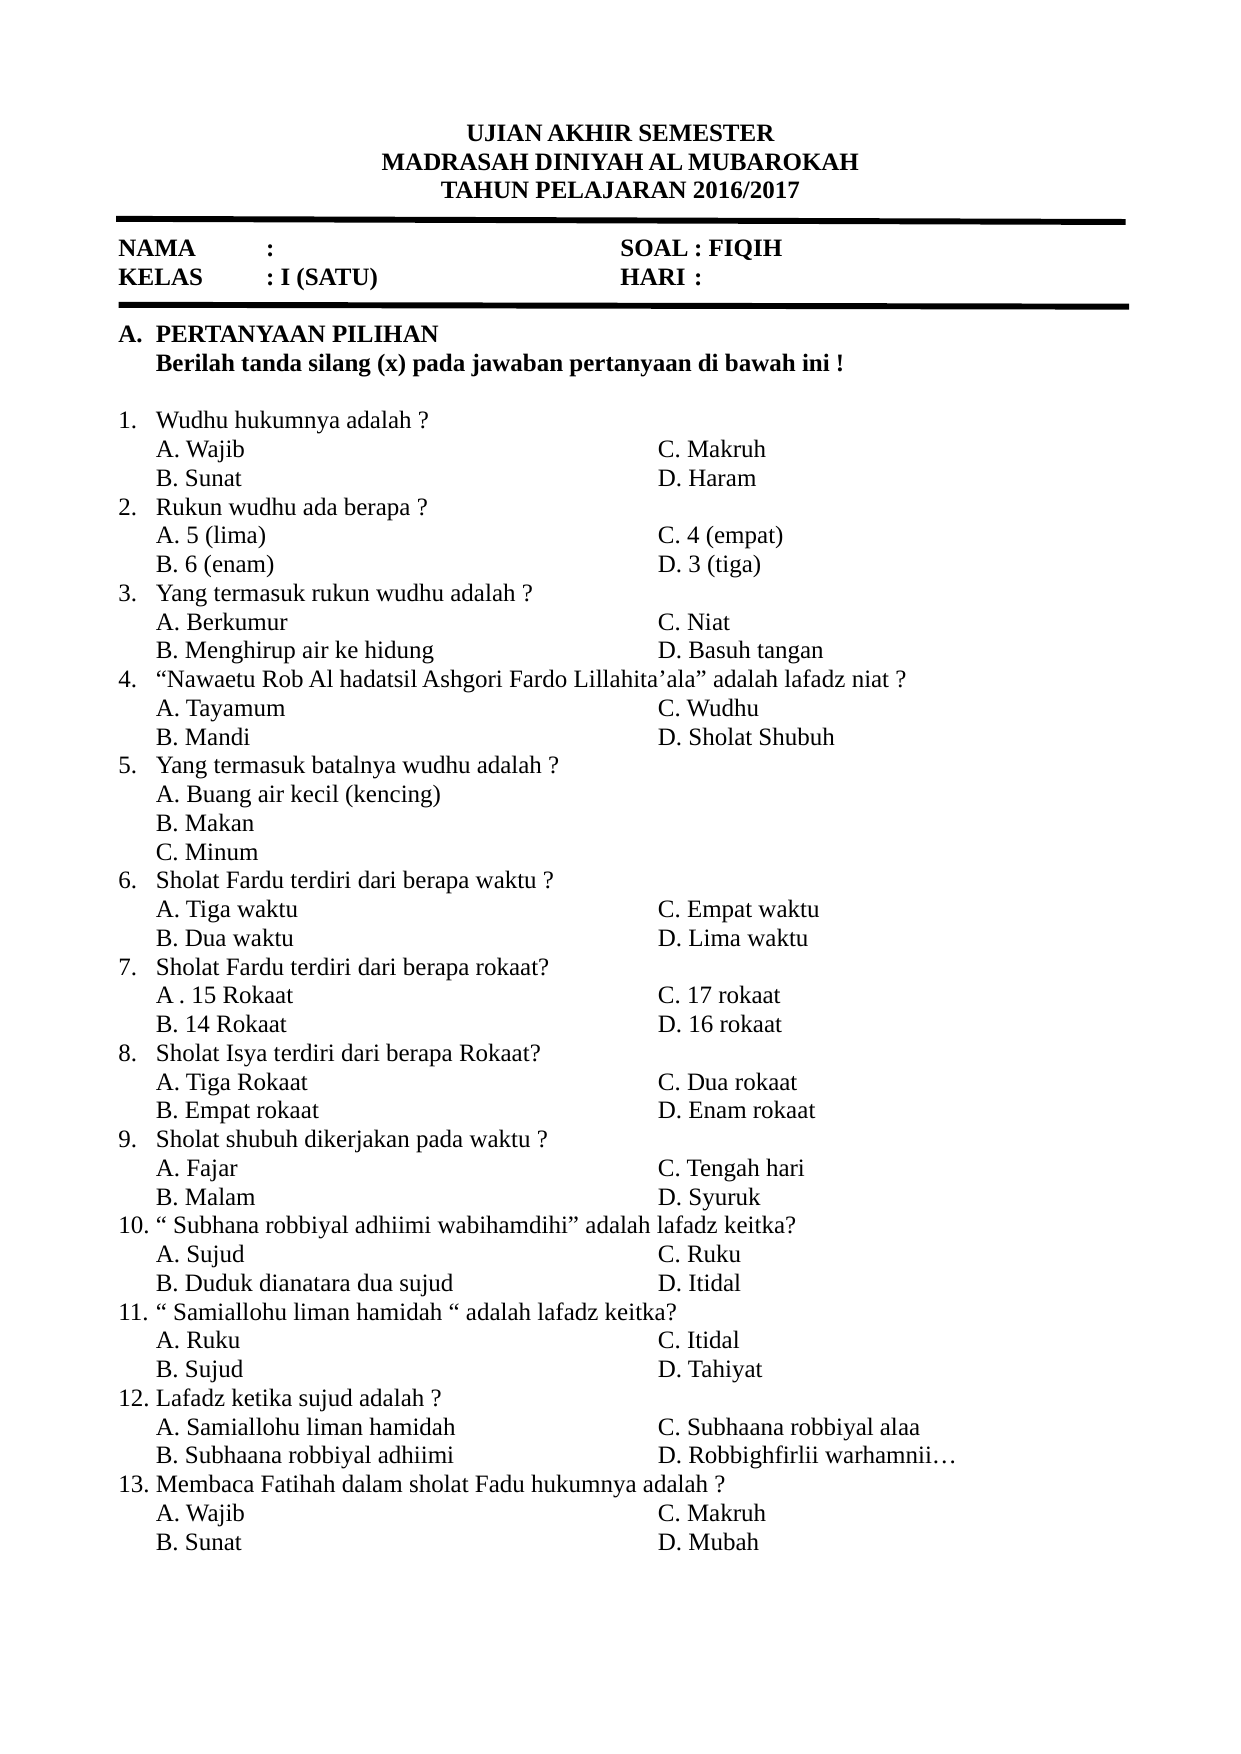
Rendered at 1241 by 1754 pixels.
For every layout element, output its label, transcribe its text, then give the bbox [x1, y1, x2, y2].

text D. Itidal [620, 1268, 1122, 1297]
text D. Robbighfirlii warhamnii… [620, 1441, 1122, 1469]
text MADRASAH DINIYAH AL MUBAROKAH [118, 147, 1122, 176]
text 6. Sholat Fardu terdiri dari berapa waktu ? [118, 866, 1122, 894]
text B. Menghirup air ke hidung [118, 636, 620, 664]
text A. Sujud [118, 1239, 620, 1268]
text A . 15 Rokaat [118, 981, 620, 1009]
text C. Tengah hari [620, 1153, 1122, 1182]
text 2. Rukun wudhu ada berapa ? [118, 492, 1122, 521]
text HARI : [620, 262, 1122, 291]
text B. Sunat [118, 1527, 620, 1556]
text D. Sholat Shubuh [620, 722, 1122, 751]
text D. Tahiyat [620, 1354, 1122, 1383]
text B. Dua waktu [118, 923, 620, 952]
text NAMA : [118, 233, 620, 262]
text B. Empat rokaat [118, 1096, 620, 1124]
text B. Sujud [118, 1354, 620, 1383]
text 3. Yang termasuk rukun wudhu adalah ? [118, 578, 1122, 607]
text B. 14 Rokaat [118, 1009, 620, 1038]
text A. Samiallohu liman hamidah [118, 1412, 620, 1441]
text D. 3 (tiga) [620, 549, 1122, 578]
text Berilah tanda silang (x) pada jawaban pertanyaan di bawah ini ! [118, 348, 1122, 377]
text B. Sunat [118, 463, 620, 492]
text 7. Sholat Fardu terdiri dari berapa rokaat? [118, 952, 1122, 981]
text B. Malam [118, 1182, 620, 1211]
text B. Makan [118, 808, 1122, 837]
text B. Subhaana robbiyal adhiimi [118, 1441, 620, 1469]
text D. Lima waktu [620, 923, 1122, 952]
text A. Ruku [118, 1326, 620, 1354]
text A. Tiga Rokaat [118, 1067, 620, 1096]
text A. Wajib [118, 1498, 620, 1527]
text A. Wajib [118, 434, 620, 463]
text B. Mandi [118, 722, 620, 751]
text A. Buang air kecil (kencing) [118, 779, 1122, 808]
text A. Tiga waktu [118, 894, 620, 923]
text D. Basuh tangan [620, 636, 1122, 664]
text D. Haram [620, 463, 1122, 492]
text C. Wudhu [620, 693, 1122, 722]
text C. Itidal [620, 1326, 1122, 1354]
text C. Ruku [620, 1239, 1122, 1268]
text B. 6 (enam) [118, 549, 620, 578]
text 4. “Nawaetu Rob Al hadatsil Ashgori Fardo Lillahita’ala” adalah lafadz niat ? [118, 664, 1122, 693]
text C. Subhaana robbiyal alaa [620, 1412, 1122, 1441]
text D. Syuruk [620, 1182, 1122, 1211]
text C. Dua rokaat [620, 1067, 1122, 1096]
text D. 16 rokaat [620, 1009, 1122, 1038]
text 11. “ Samiallohu liman hamidah “ adalah lafadz keitka? [118, 1297, 1122, 1326]
text 10. “ Subhana robbiyal adhiimi wabihamdihi” adalah lafadz keitka? [118, 1211, 1122, 1239]
text 13. Membaca Fatihah dalam sholat Fadu hukumnya adalah ? [118, 1469, 1122, 1498]
text C. Empat waktu [620, 894, 1122, 923]
text A. 5 (lima) [118, 521, 620, 549]
text TAHUN PELAJARAN 2016/2017 [118, 176, 1122, 204]
text D. Mubah [620, 1527, 1122, 1556]
text D. Enam rokaat [620, 1096, 1122, 1124]
text 1. Wudhu hukumnya adalah ? [118, 406, 1122, 434]
text C. Makruh [620, 434, 1122, 463]
text C. 17 rokaat [620, 981, 1122, 1009]
text B. Duduk dianatara dua sujud [118, 1268, 620, 1297]
text 12. Lafadz ketika sujud adalah ? [118, 1383, 1122, 1412]
text 8. Sholat Isya terdiri dari berapa Rokaat? [118, 1038, 1122, 1067]
text KELAS : I (SATU) [118, 262, 620, 291]
text SOAL : FIQIH [620, 233, 1122, 262]
text C. 4 (empat) [620, 521, 1122, 549]
text 5. Yang termasuk batalnya wudhu adalah ? [118, 751, 1122, 779]
text A. Tayamum [118, 693, 620, 722]
text 9. Sholat shubuh dikerjakan pada waktu ? [118, 1124, 1122, 1153]
text A. PERTANYAAN PILIHAN [118, 319, 1122, 348]
text A. Berkumur [118, 607, 620, 636]
text C. Makruh [620, 1498, 1122, 1527]
text UJIAN AKHIR SEMESTER [118, 118, 1122, 147]
text A. Fajar [118, 1153, 620, 1182]
text C. Minum [118, 837, 1122, 866]
text C. Niat [620, 607, 1122, 636]
